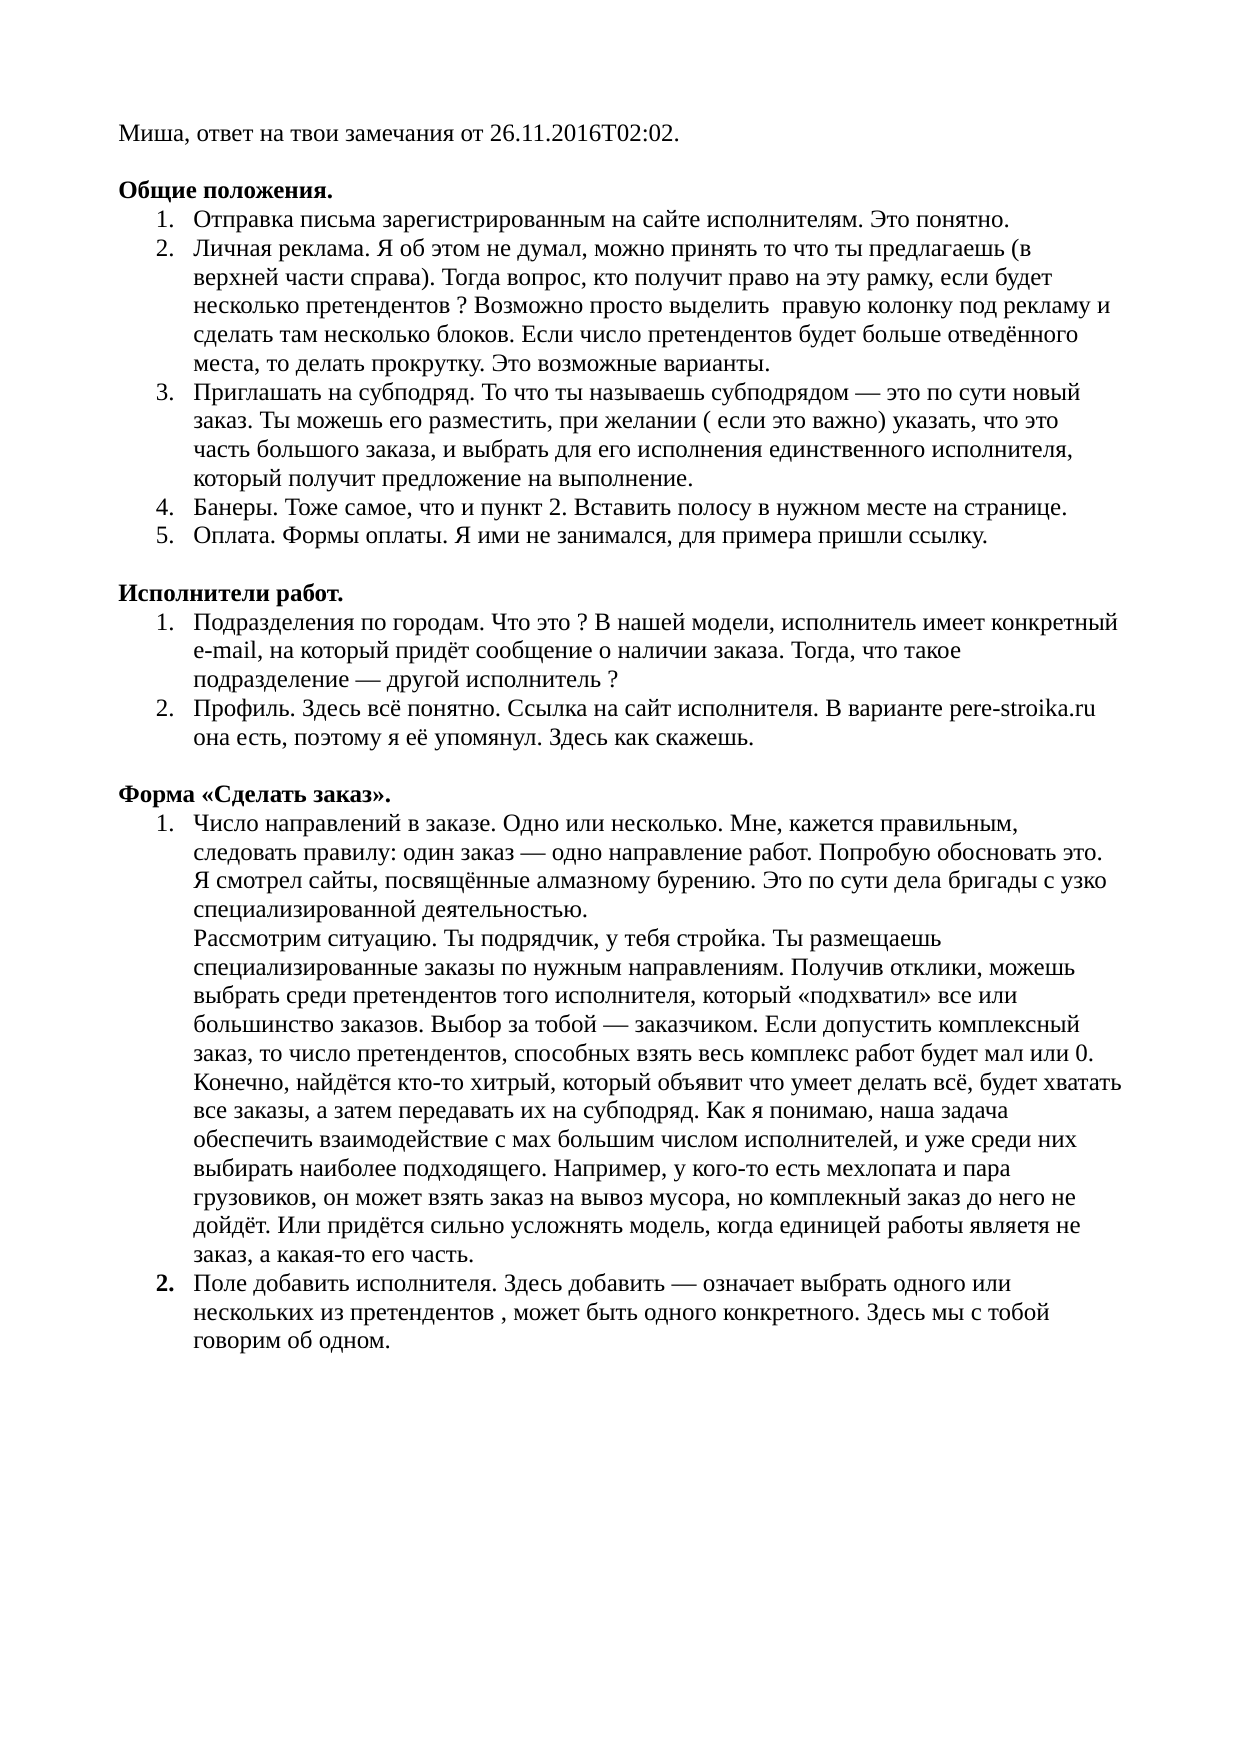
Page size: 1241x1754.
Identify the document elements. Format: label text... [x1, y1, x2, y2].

text Миша, ответ на твои замечания от 26.11.2016T02:02. [118, 118, 1122, 147]
list Приглашать на субподряд. То что ты называешь субподрядом — это по сути новый заказ. Ты можешь его разместить, при желании ( если это важно) указать, что это часть большого заказа, и выбрать для его исполнения единственного исполнителя, который получит предложение на выполнение. [156, 377, 1122, 492]
text Форма «Сделать заказ». [118, 779, 1122, 808]
list Личная реклама. Я об этом не думал, можно принять то что ты предлагаешь (в верхней части справа). Тогда вопрос, кто получит право на эту рамку, если будет несколько претендентов ? Возможно просто выделить правую колонку под рекламу и сделать там несколько блоков. Если число претендентов будет больше отведённого места, то делать прокрутку. Это возможные варианты. [156, 233, 1122, 377]
list Отправка письма зарегистрированным на сайте исполнителям. Это понятно. [156, 204, 1122, 233]
list Поле добавить исполнителя. Здесь добавить — означает выбрать одного или нескольких из претендентов , может быть одного конкретного. Здесь мы с тобой говорим об одном. [156, 1268, 1122, 1354]
list Подразделения по городам. Что это ? В нашей модели, исполнитель имеет конкретный e-mail, на который придёт сообщение о наличии заказа. Тогда, что такое подразделение — другой исполнитель ? [156, 607, 1122, 693]
list Банеры. Тоже самое, что и пункт 2. Вставить полосу в нужном месте на странице. [156, 492, 1122, 521]
list Рассмотрим ситуацию. Ты подрядчик, у тебя стройка. Ты размещаешь специализированные заказы по нужным направлениям. Получив отклики, можешь выбрать среди претендентов того исполнителя, который «подхватил» все или большинство заказов. Выбор за тобой — заказчиком. Если допустить комплексный заказ, то число претендентов, способных взять весь комплекс работ будет мал или 0. Конечно, найдётся кто-то хитрый, который объявит что умеет делать всё, будет хватать все заказы, а затем передавать их на субподряд. Как я понимаю, наша задача обеспечить взаимодействие с мах большим числом исполнителей, и уже среди них выбирать наиболее подходящего. Например, у кого-то есть мехлопата и пара грузовиков, он может взять заказ на вывоз мусора, но комплекный заказ до него не дойдёт. Или придётся сильно усложнять модель, когда единицей работы являетя не заказ, а какая-то его часть. [156, 923, 1122, 1268]
text Исполнители работ. [118, 578, 1122, 607]
list Число направлений в заказе. Одно или несколько. Мне, кажется правильным, следовать правилу: один заказ — одно направление работ. Попробую обосновать это. Я смотрел сайты, посвящённые алмазному бурению. Это по сути дела бригады с узко специализированной деятельностью. [156, 808, 1122, 923]
list Профиль. Здесь всё понятно. Ссылка на сайт исполнителя. В варианте pere-stroika.ru она есть, поэтому я её упомянул. Здесь как скажешь. [156, 693, 1122, 751]
text Общие положения. [118, 176, 1122, 204]
list Оплата. Формы оплаты. Я ими не занимался, для примера пришли ссылку. [156, 521, 1122, 549]
